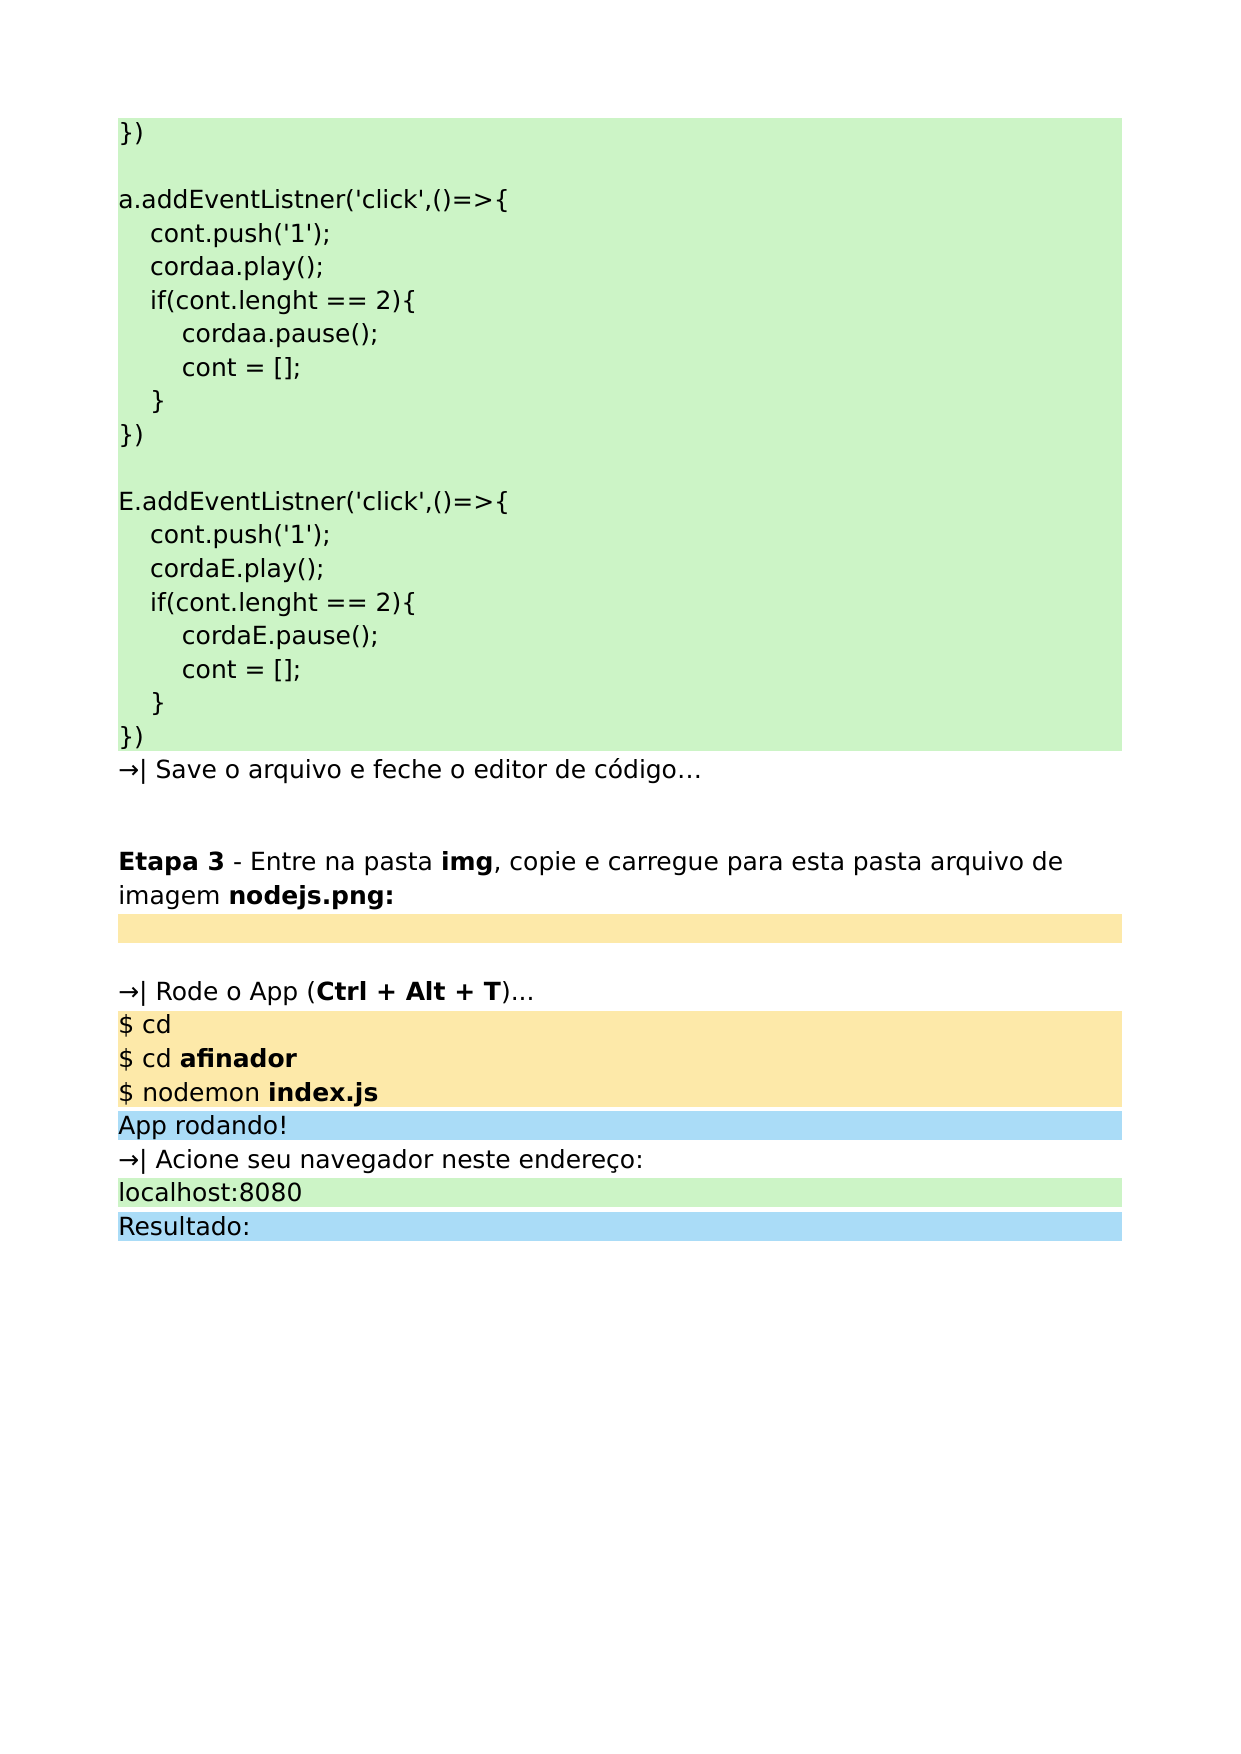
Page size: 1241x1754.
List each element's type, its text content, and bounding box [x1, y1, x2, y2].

text if(cont.lenght == 2){ [118, 286, 1122, 315]
text cont.push('1'); [118, 521, 1122, 550]
text cont.push('1'); [118, 219, 1122, 248]
text $ nodemon index.js [118, 1078, 1122, 1107]
text cont = []; [118, 655, 1122, 684]
text cordaa.play(); [118, 252, 1122, 281]
text App rodando! [118, 1111, 1122, 1140]
text } [118, 688, 1122, 717]
text }) [118, 420, 1122, 449]
text cont = []; [118, 353, 1122, 382]
text }) [118, 722, 1122, 751]
text cordaE.play(); [118, 554, 1122, 583]
text } [118, 386, 1122, 416]
text $ cd afinador [118, 1044, 1122, 1073]
text if(cont.lenght == 2){ [118, 588, 1122, 617]
text a.addEventListner('click',()=>{ [118, 185, 1122, 214]
text E.addEventListner('click',()=>{ [118, 487, 1122, 516]
text →| Save o arquivo e feche o editor de código… [118, 755, 1122, 784]
text localhost:8080 [118, 1178, 1122, 1207]
text $ cd [118, 1011, 1122, 1040]
text cordaa.pause(); [118, 319, 1122, 348]
text →| Acione seu navegador neste endereço: [118, 1145, 1122, 1174]
text cordaE.pause(); [118, 621, 1122, 650]
text Resultado: [118, 1212, 1122, 1241]
text }) [118, 118, 1122, 147]
text →| Rode o App (Ctrl + Alt + T)... [118, 977, 1122, 1006]
text Etapa 3 - Entre na pasta img, copie e carregue para esta pasta arquivo de imagem nodejs.png: [118, 847, 1122, 910]
